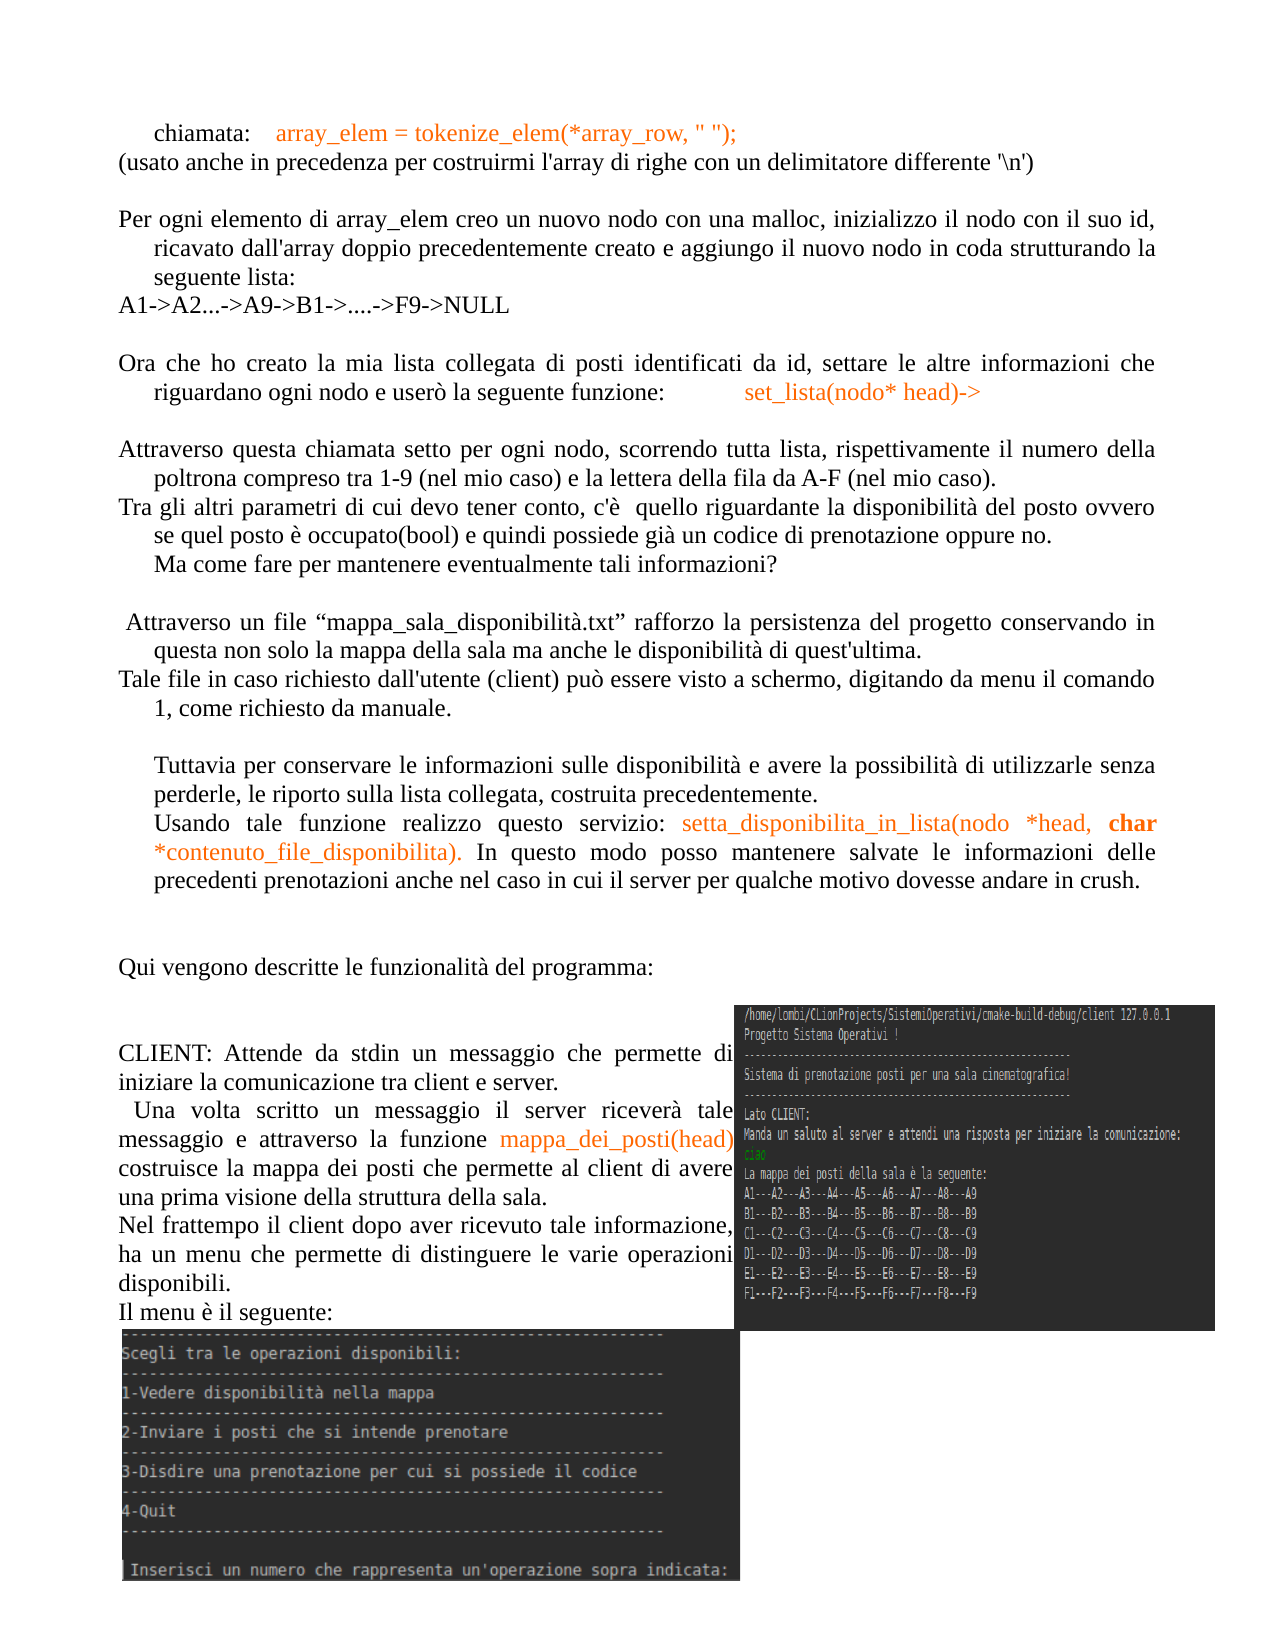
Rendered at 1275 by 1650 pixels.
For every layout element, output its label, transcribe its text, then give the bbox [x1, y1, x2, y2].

text Nel frattempo il client dopo aver ricevuto tale informazione, ha un menu che permette di distinguere le varie operazioni disponibili. [118, 1211, 734, 1297]
text Tra gli altri parametri di cui devo tener conto, c'è quello riguardante la disponibilità del posto ovvero se quel posto è occupato(bool) e quindi possiede già un codice di prenotazione oppure no. [118, 492, 1157, 549]
text Attraverso un file “mappa_sala_disponibilità.txt” rafforzo la persistenza del progetto conservando in questa non solo la mappa della sala ma anche le disponibilità di quest'ultima. [118, 607, 1157, 664]
picture [122, 1005, 1215, 1581]
text Ora che ho creato la mia lista collegata di posti identificati da id, settare le altre informazioni che riguardano ogni nodo e userò la seguente funzione: set_lista(nodo* head)-> [118, 348, 1157, 406]
text Attraverso questa chiamata setto per ogni nodo, scorrendo tutta lista, rispettivamente il numero della poltrona compreso tra 1-9 (nel mio caso) e la lettera della fila da A-F (nel mio caso). [118, 434, 1157, 492]
text Qui vengono descritte le funzionalità del programma: [118, 952, 1157, 981]
text Per ogni elemento di array_elem creo un nuovo nodo con una malloc, inizializzo il nodo con il suo id, ricavato dall'array doppio precedentemente creato e aggiungo il nuovo nodo in coda strutturando la seguente lista: [118, 204, 1157, 291]
text Il menu è il seguente: [118, 1297, 734, 1326]
text chiamata: array_elem = tokenize_elem(*array_row, " "); [118, 118, 1157, 147]
text Una volta scritto un messaggio il server riceverà tale messaggio e attraverso la funzione mappa_dei_posti(head) costruisce la mappa dei posti che permette al client di avere una prima visione della struttura della sala. [118, 1096, 734, 1211]
text Usando tale funzione realizzo questo servizio: setta_disponibilita_in_lista(nodo *head, char *contenuto_file_disponibilita). In questo modo posso mantenere salvate le informazioni delle precedenti prenotazioni anche nel caso in cui il server per qualche motivo dovesse andare in crush. [118, 808, 1157, 894]
text A1->A2...->A9->B1->....->F9->NULL [118, 291, 1157, 319]
text CLIENT: Attende da stdin un messaggio che permette di iniziare la comunicazione tra client e server. [118, 1038, 734, 1096]
text Ma come fare per mantenere eventualmente tali informazioni? [118, 549, 1157, 578]
text (usato anche in precedenza per costruirmi l'array di righe con un delimitatore differente '\n') [118, 147, 1157, 176]
text Tale file in caso richiesto dall'utente (client) può essere visto a schermo, digitando da menu il comando 1, come richiesto da manuale. [118, 664, 1157, 722]
text Tuttavia per conservare le informazioni sulle disponibilità e avere la possibilità di utilizzarle senza perderle, le riporto sulla lista collegata, costruita precedentemente. [118, 751, 1157, 808]
